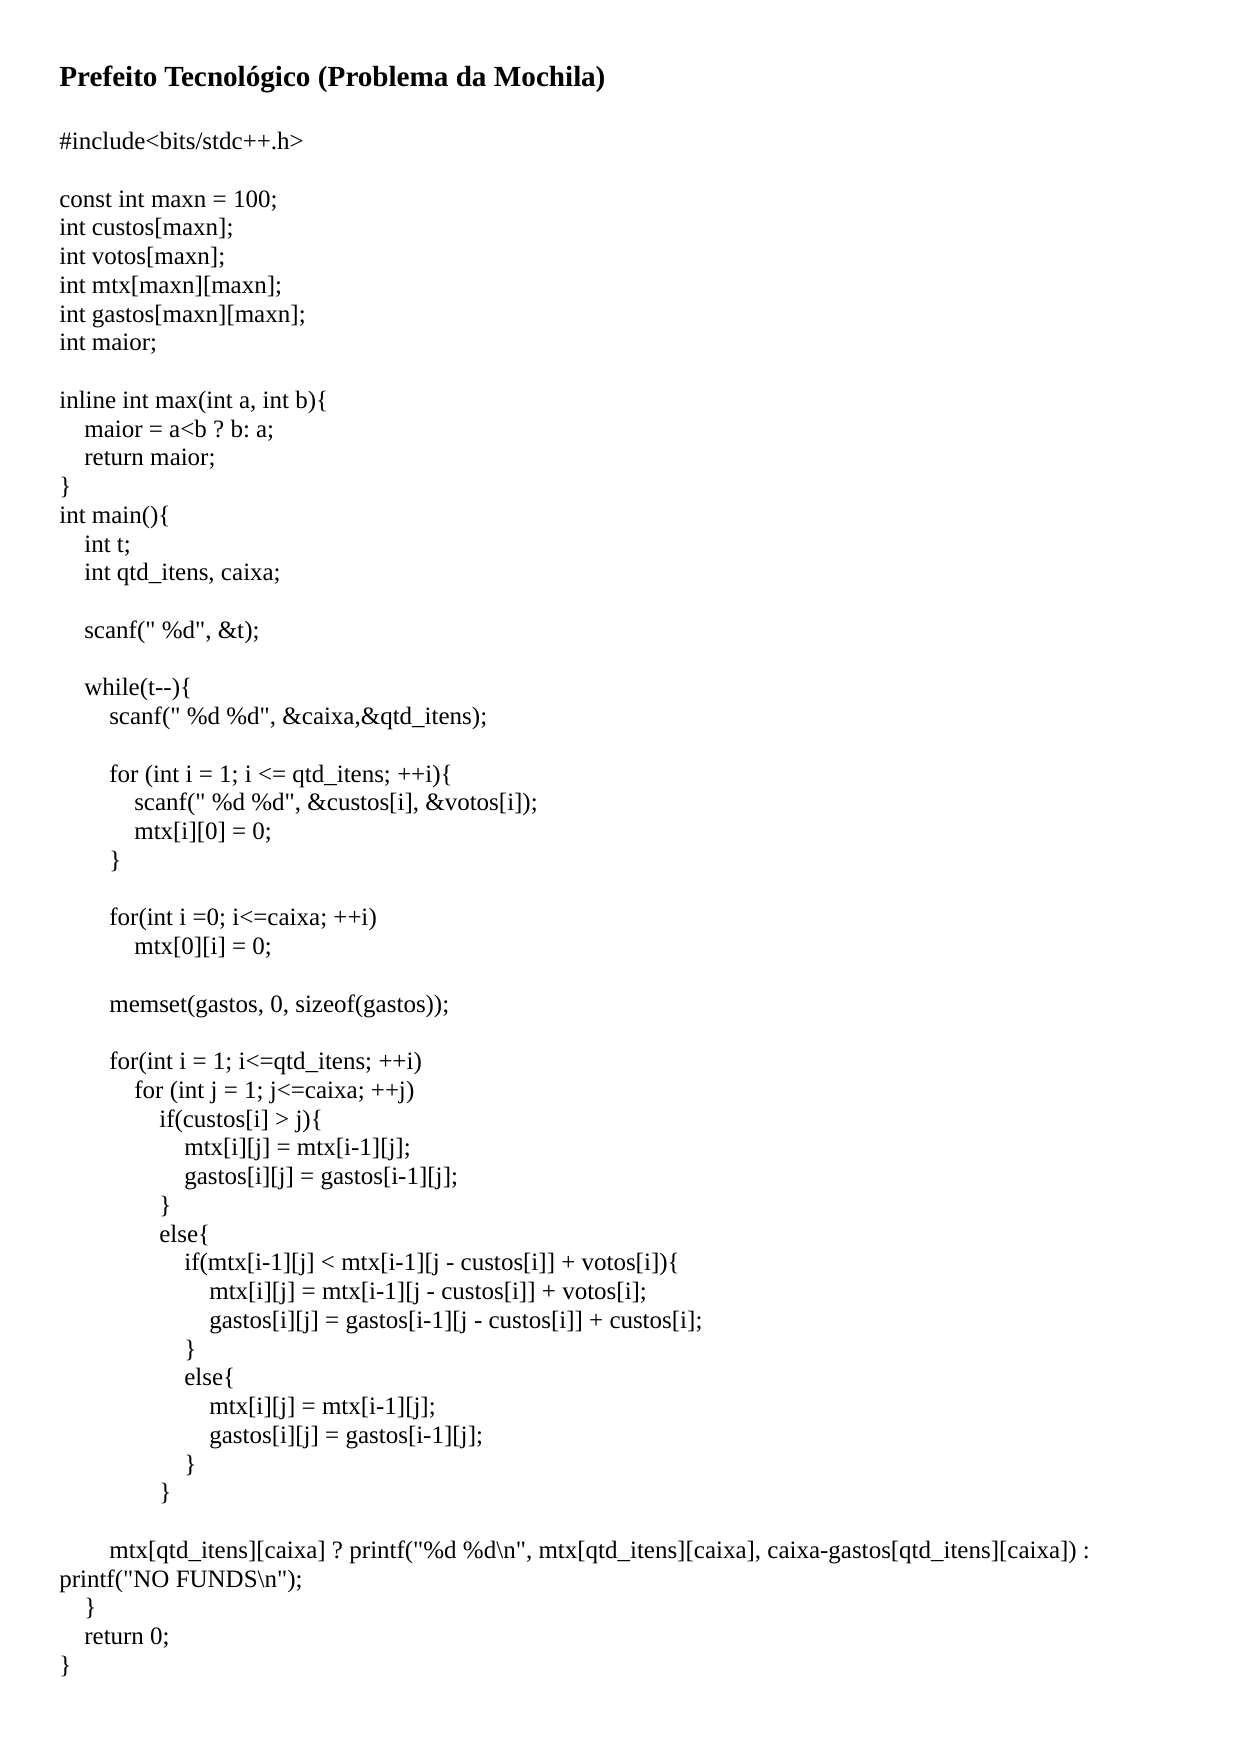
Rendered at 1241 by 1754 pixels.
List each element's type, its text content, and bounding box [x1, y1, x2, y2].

text else{ [59, 1219, 1181, 1247]
text mtx[i][j] = mtx[i-1][j]; [59, 1391, 1181, 1420]
text const int maxn = 100; [59, 184, 1181, 212]
text mtx[qtd_itens][caixa] ? printf("%d %d\n", mtx[qtd_itens][caixa], caixa-gastos[qtd_itens][caixa]) : printf("NO FUNDS\n"); [59, 1535, 1181, 1592]
text } [59, 1592, 1181, 1621]
text Prefeito Tecnológico (Problema da Mochila) [59, 59, 1181, 93]
text gastos[i][j] = gastos[i-1][j]; [59, 1161, 1181, 1190]
text maior = a<b ? b: a; [59, 414, 1181, 442]
text } [59, 471, 1181, 500]
text for (int i = 1; i <= qtd_itens; ++i){ [59, 759, 1181, 787]
text else{ [59, 1362, 1181, 1391]
text gastos[i][j] = gastos[i-1][j - custos[i]] + custos[i]; [59, 1305, 1181, 1334]
text if(mtx[i-1][j] < mtx[i-1][j - custos[i]] + votos[i]){ [59, 1247, 1181, 1276]
text int main(){ [59, 500, 1181, 529]
text } [59, 1650, 1181, 1679]
text int votos[maxn]; [59, 241, 1181, 270]
text return maior; [59, 442, 1181, 471]
text mtx[i][j] = mtx[i-1][j - custos[i]] + votos[i]; [59, 1276, 1181, 1305]
text return 0; [59, 1621, 1181, 1650]
text } [59, 1334, 1181, 1362]
text for(int i =0; i<=caixa; ++i) [59, 902, 1181, 931]
text mtx[0][i] = 0; [59, 931, 1181, 960]
text int custos[maxn]; [59, 212, 1181, 241]
text while(t--){ [59, 672, 1181, 701]
text int gastos[maxn][maxn]; [59, 299, 1181, 327]
text for (int j = 1; j<=caixa; ++j) [59, 1075, 1181, 1104]
text } [59, 1477, 1181, 1506]
text if(custos[i] > j){ [59, 1104, 1181, 1132]
text #include<bits/stdc++.h> [59, 126, 1181, 155]
text int qtd_itens, caixa; [59, 557, 1181, 586]
text scanf(" %d %d", &caixa,&qtd_itens); [59, 701, 1181, 730]
text scanf(" %d", &t); [59, 615, 1181, 644]
text int mtx[maxn][maxn]; [59, 270, 1181, 299]
text mtx[i][0] = 0; [59, 816, 1181, 845]
text gastos[i][j] = gastos[i-1][j]; [59, 1420, 1181, 1449]
text } [59, 1449, 1181, 1477]
text memset(gastos, 0, sizeof(gastos)); [59, 989, 1181, 1017]
text int t; [59, 529, 1181, 557]
text } [59, 1190, 1181, 1219]
text } [59, 845, 1181, 874]
text inline int max(int a, int b){ [59, 385, 1181, 414]
text scanf(" %d %d", &custos[i], &votos[i]); [59, 787, 1181, 816]
text for(int i = 1; i<=qtd_itens; ++i) [59, 1046, 1181, 1075]
text mtx[i][j] = mtx[i-1][j]; [59, 1132, 1181, 1161]
text int maior; [59, 327, 1181, 356]
